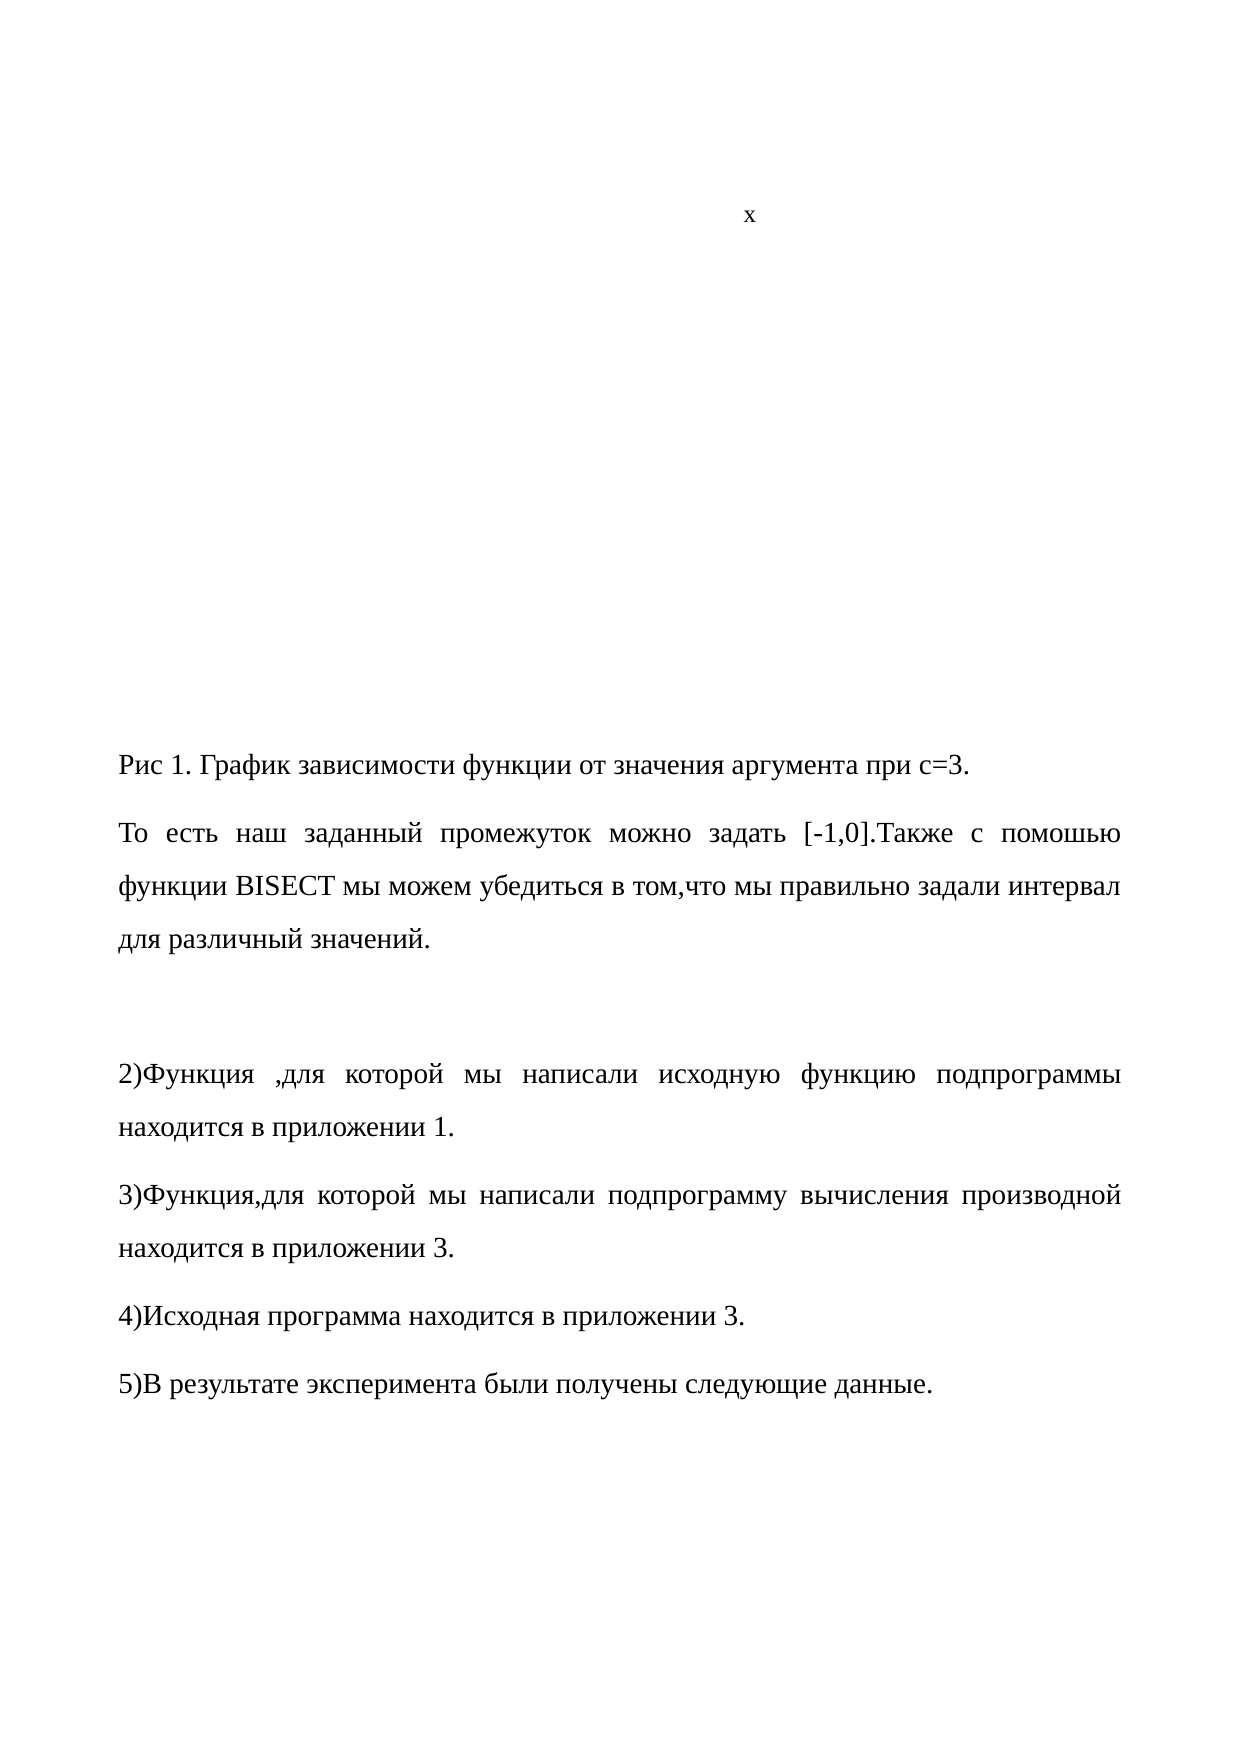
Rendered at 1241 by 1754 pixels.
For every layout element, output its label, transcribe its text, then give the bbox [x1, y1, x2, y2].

text 2)Функция ,для которой мы написали исходную функцию подпрограммы находится в приложении 1. [118, 1037, 1122, 1143]
text 5)В результате эксперимента были получены следующие данные. [118, 1346, 1122, 1399]
text Рис 1. График зависимости функции от значения аргумента при c=3. [118, 727, 1122, 781]
text 4)Исходная программа находится в приложении 3. [118, 1278, 1122, 1332]
text 3)Функция,для которой мы написали подпрограмму вычисления производной находится в приложении 3. [118, 1158, 1122, 1264]
text То есть наш заданный промежуток можно задать [-1,0].Также с помошью функции BISECT мы можем убедиться в том,что мы правильно задали интервал для различный значений. [118, 795, 1122, 954]
